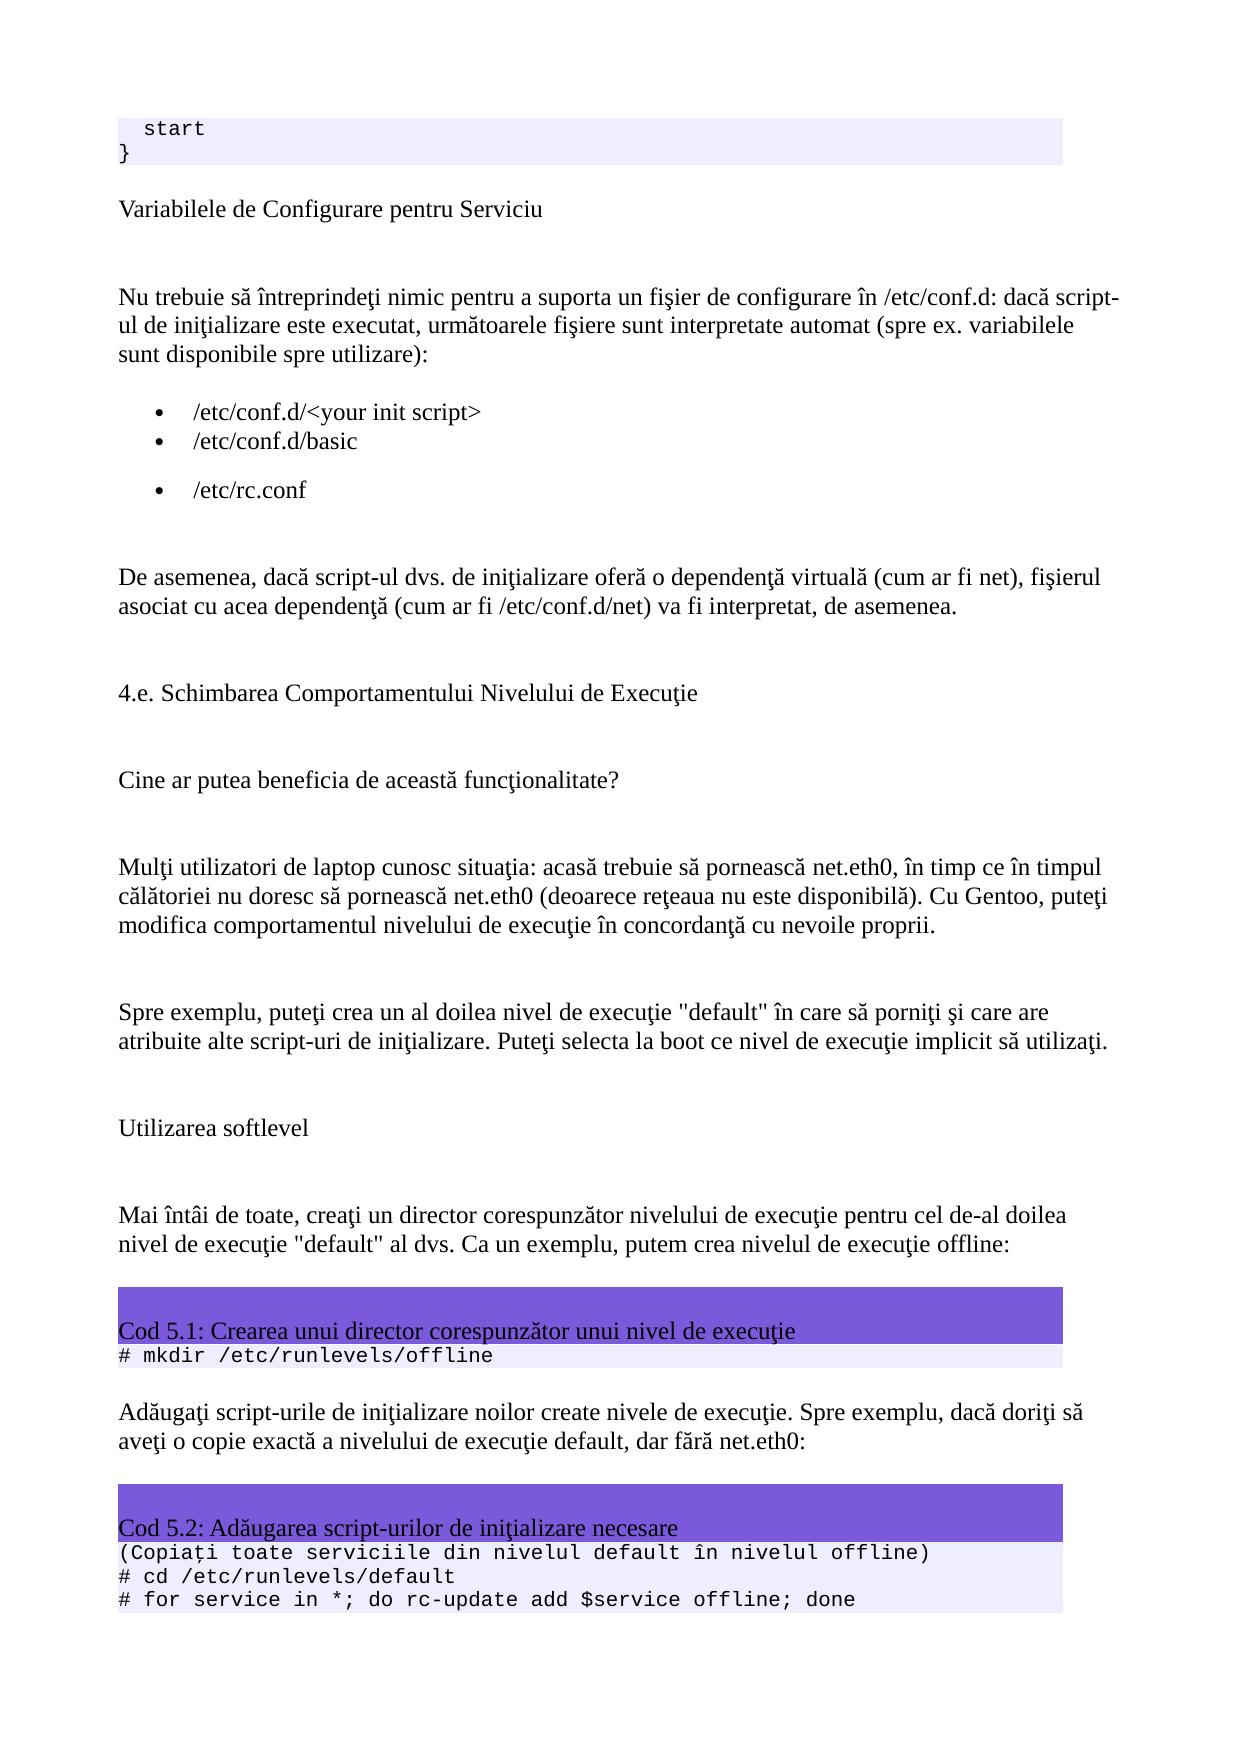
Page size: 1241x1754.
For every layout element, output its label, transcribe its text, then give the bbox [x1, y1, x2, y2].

table_cell # mkdir /etc/runlevels/offline [118, 1345, 1063, 1368]
table_cell (Copiaţi toate serviciile din nivelul default în nivelul offline) # cd /etc/runlevels/default # for service in *; do rc-update add $service offline; done [118, 1542, 1063, 1613]
text Adăugaţi script-urile de iniţializare noilor create nivele de execuţie. Spre exemplu, dacă doriţi să aveţi o copie exactă a nivelului de execuţie default, dar fără net.eth0: [118, 1397, 1122, 1455]
list /etc/rc.conf [156, 475, 1122, 504]
text Mulţi utilizatori de laptop cunosc situaţia: acasă trebuie să pornească net.eth0, în timp ce în timpul călătoriei nu doresc să pornească net.eth0 (deoarece reţeaua nu este disponibilă). Cu Gentoo, puteţi modifica comportamentul nivelului de execuţie în concordanţă cu nevoile proprii. [118, 852, 1122, 939]
table_cell start } [118, 118, 1063, 165]
list /etc/conf.d/basic [156, 426, 1122, 454]
text Mai întâi de toate, creaţi un director corespunzător nivelului de execuţie pentru cel de-al doilea nivel de execuţie "default" al dvs. Ca un exemplu, putem crea nivelul de execuţie offline: [118, 1200, 1122, 1257]
table_header Cod 5.1: Crearea unui director corespunzător unui nivel de execuţie [118, 1287, 1063, 1344]
text Variabilele de Configurare pentru Serviciu [118, 194, 1122, 223]
text Utilizarea softlevel [118, 1113, 1122, 1142]
text Nu trebuie să întreprindeţi nimic pentru a suporta un fişier de configurare în /etc/conf.d: dacă script-ul de iniţializare este executat, următoarele fişiere sunt interpretate automat (spre ex. variabilele sunt disponibile spre utilizare): [118, 282, 1122, 368]
text 4.e. Schimbarea Comportamentului Nivelului de Execuţie [118, 678, 1122, 707]
text De asemenea, dacă script-ul dvs. de iniţializare oferă o dependenţă virtuală (cum ar fi net), fişierul asociat cu acea dependenţă (cum ar fi /etc/conf.d/net) va fi interpretat, de asemenea. [118, 562, 1122, 620]
table_header Cod 5.2: Adăugarea script-urilor de iniţializare necesare [118, 1484, 1063, 1542]
list /etc/conf.d/<your init script> [156, 397, 1122, 426]
text Spre exemplu, puteţi crea un al doilea nivel de execuţie "default" în care să porniţi şi care are atribuite alte script-uri de iniţializare. Puteţi selecta la boot ce nivel de execuţie implicit să utilizaţi. [118, 997, 1122, 1054]
text Cine ar putea beneficia de această funcţionalitate? [118, 765, 1122, 794]
